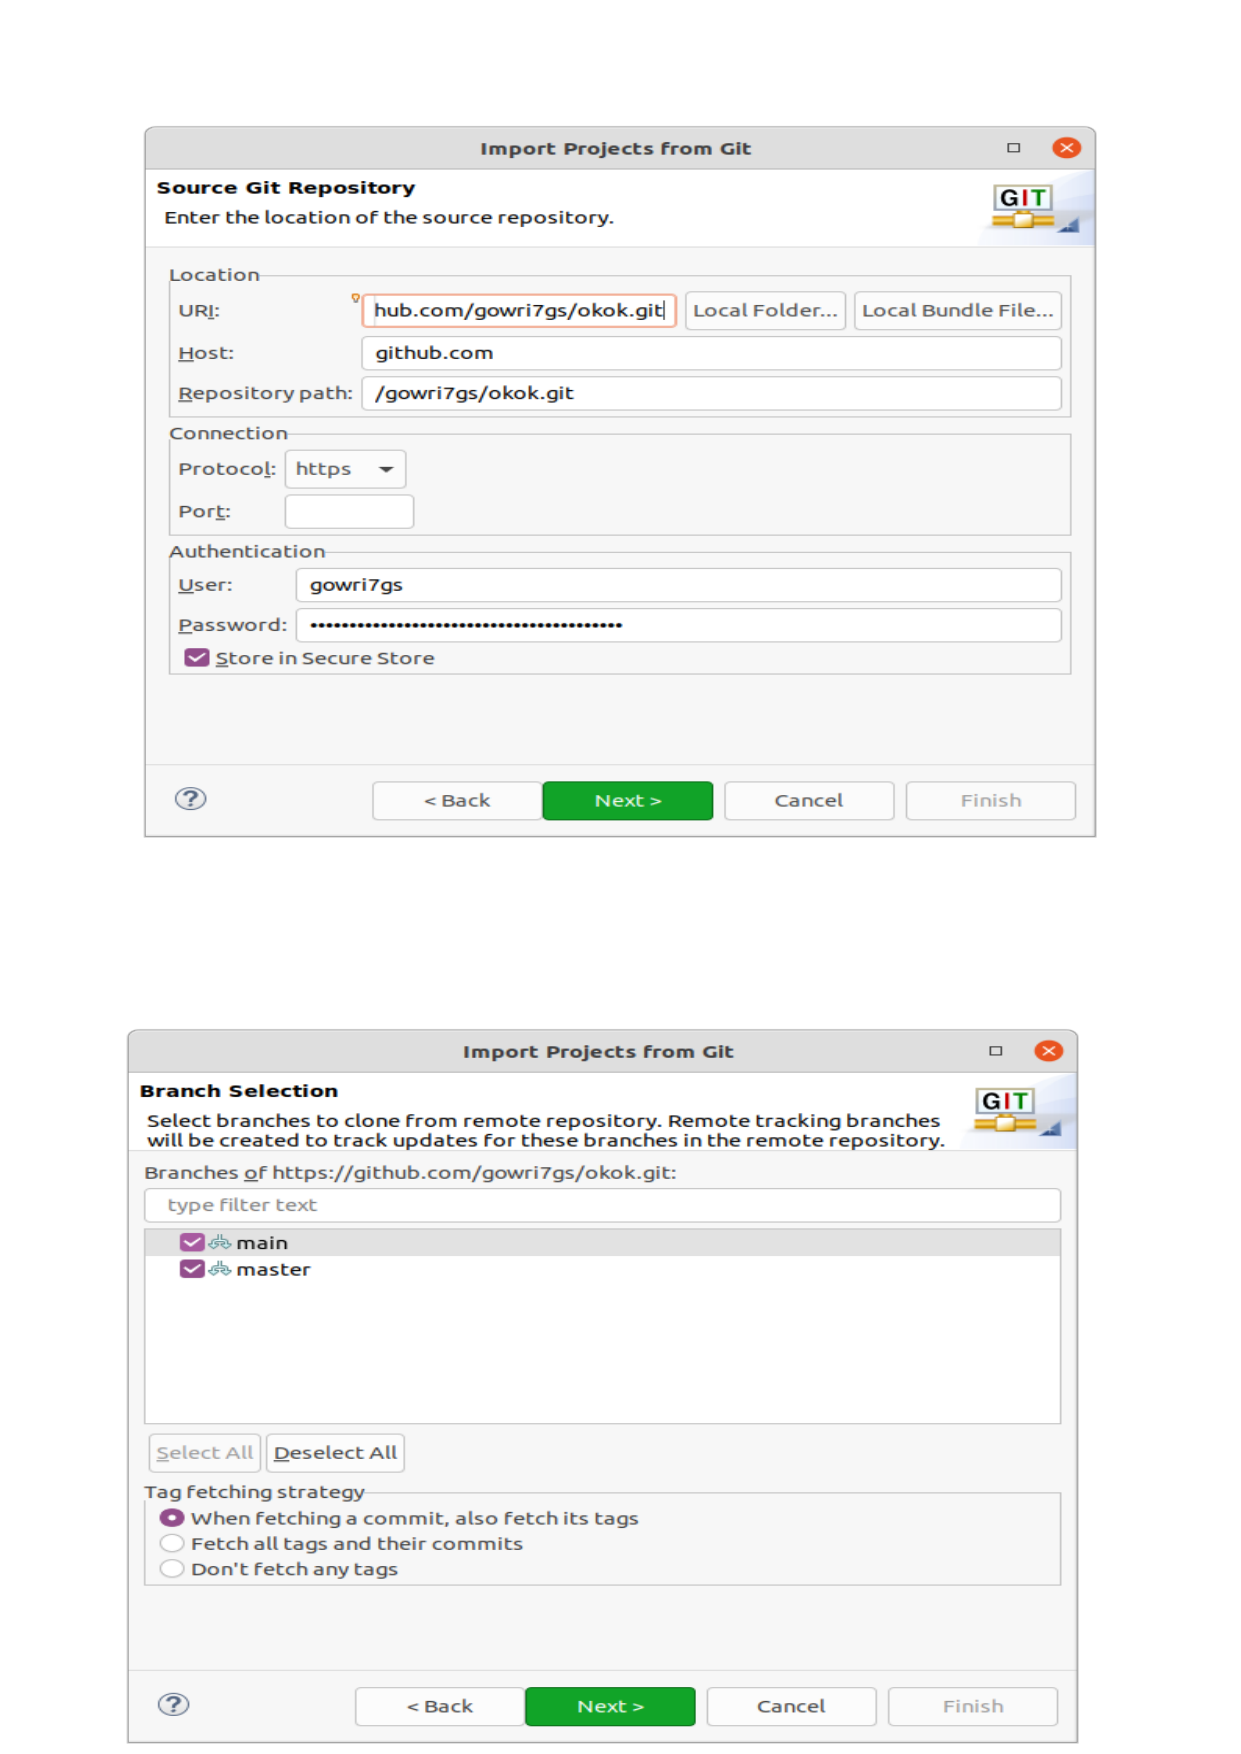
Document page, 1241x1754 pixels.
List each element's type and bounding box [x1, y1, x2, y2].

picture [113, 1021, 1093, 1754]
picture [130, 118, 1110, 848]
